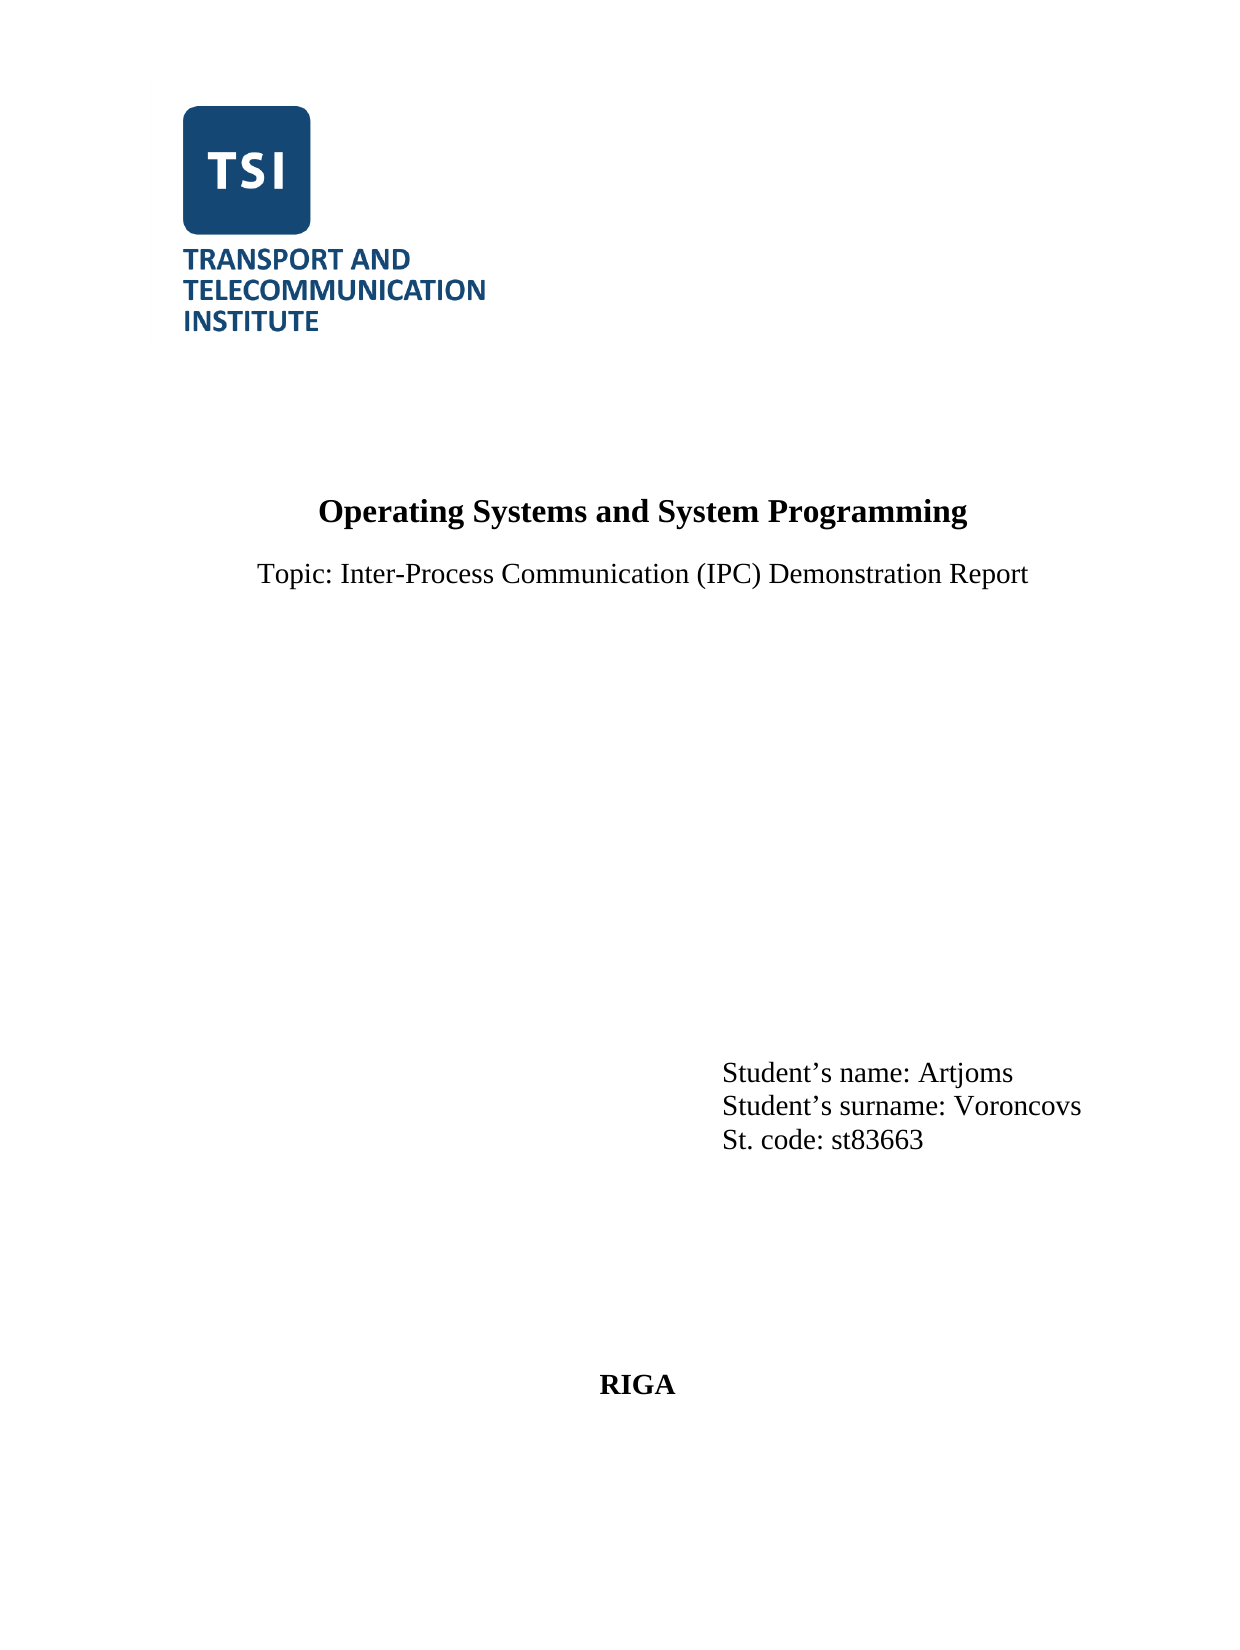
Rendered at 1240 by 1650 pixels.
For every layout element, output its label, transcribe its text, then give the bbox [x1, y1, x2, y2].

text Topic: Inter-Process Communication (IPC) Demonstration Report [150, 556, 1135, 590]
text St. code: st83663 [722, 1122, 1135, 1155]
text Operating Systems and System Programming [150, 491, 1135, 530]
text RIGA [150, 1367, 1135, 1401]
text Student’s name: Artjoms [722, 1055, 1135, 1088]
text Student’s surname: Voroncovs [722, 1088, 1135, 1122]
